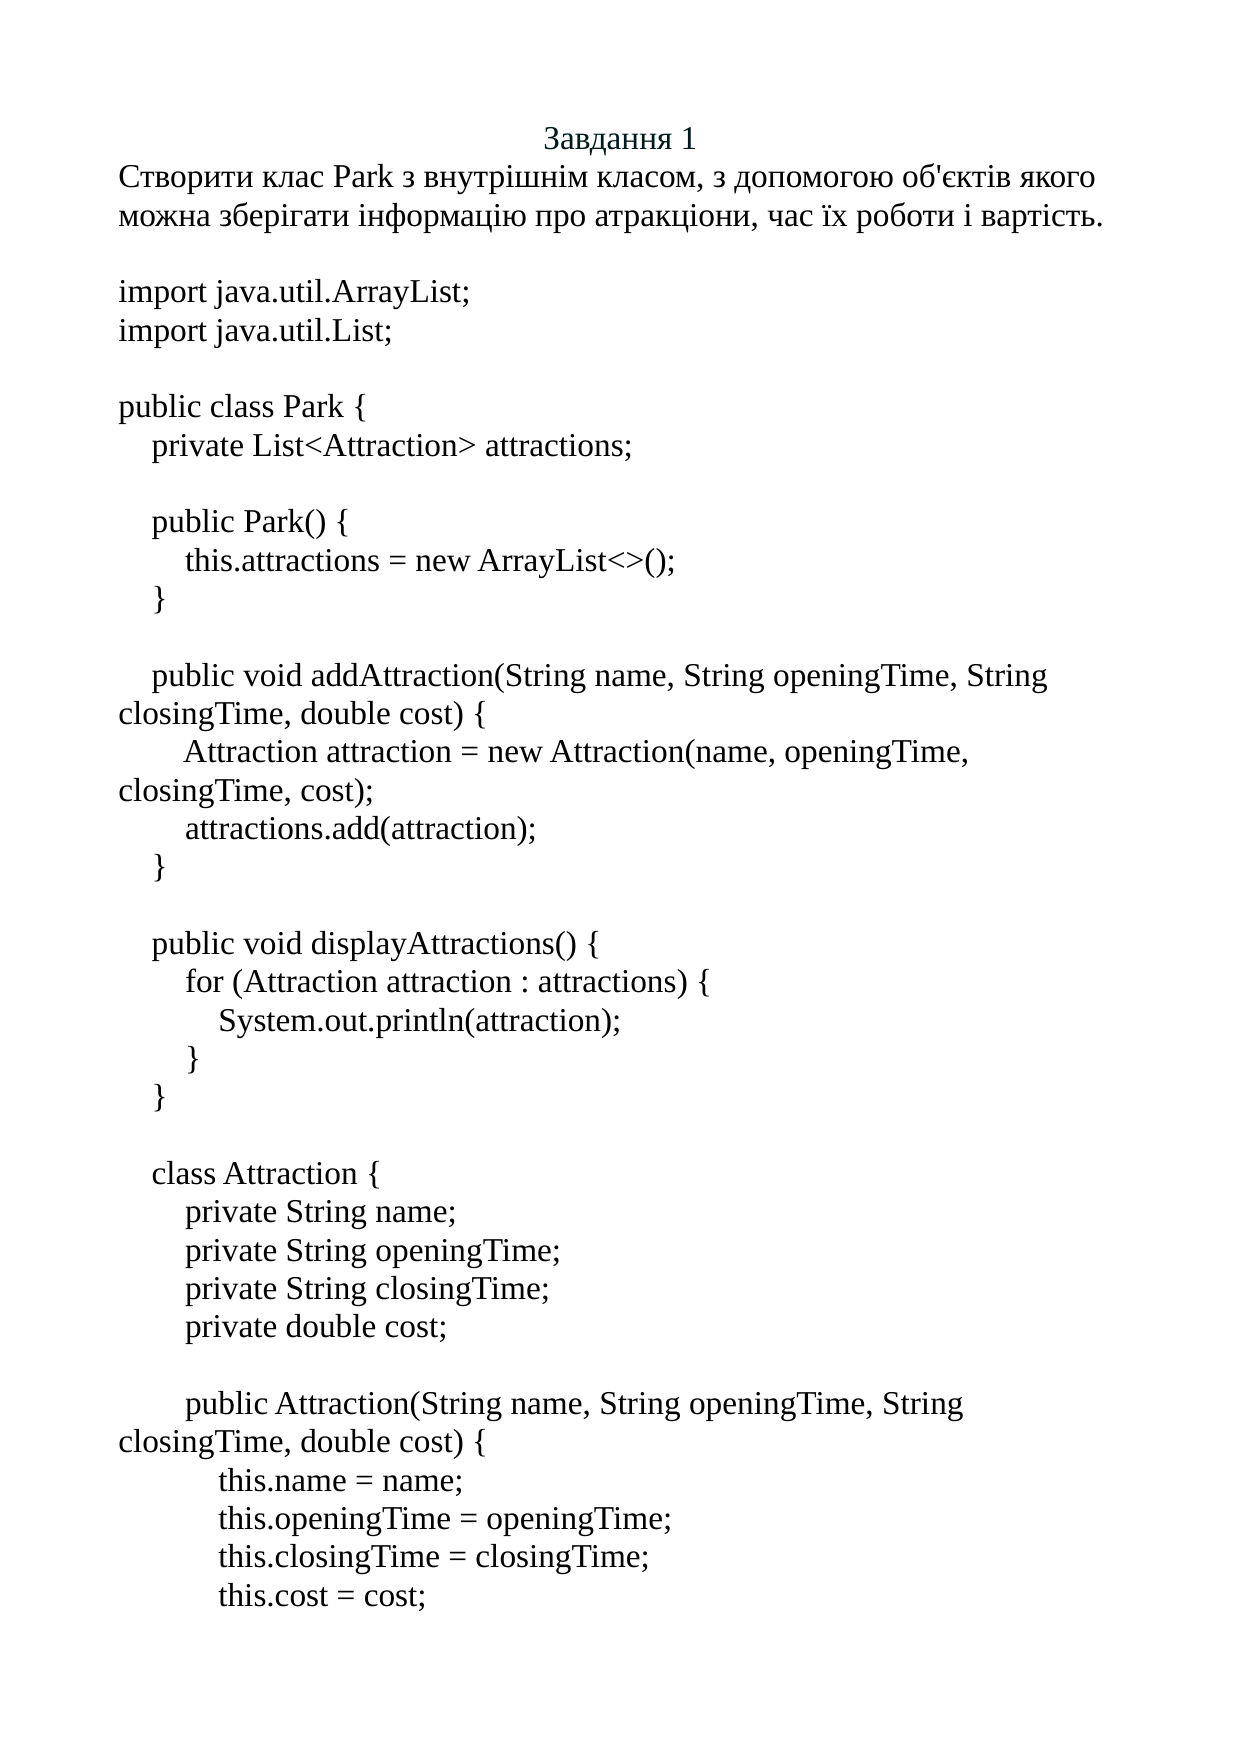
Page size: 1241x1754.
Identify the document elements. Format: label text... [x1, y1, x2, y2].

text private String openingTime; [118, 1230, 1122, 1268]
text class Attraction { [118, 1153, 1122, 1191]
text public Attraction(String name, String openingTime, String closingTime, double cost) { [118, 1383, 1122, 1460]
text private double cost; [118, 1306, 1122, 1345]
text this.cost = cost; [118, 1575, 1122, 1613]
text private String name; [118, 1191, 1122, 1230]
text import java.util.ArrayList; [118, 271, 1122, 310]
text } [118, 846, 1122, 885]
text Створити клас Park з внутрішнім класом, з допомогою об'єктів якого можна зберігати інформацію про атракціони, час їх роботи і вартість. [118, 156, 1122, 233]
text import java.util.List; [118, 310, 1122, 348]
text this.attractions = new ArrayList<>(); [118, 540, 1122, 578]
text } [118, 578, 1122, 616]
text for (Attraction attraction : attractions) { [118, 961, 1122, 1000]
text this.closingTime = closingTime; [118, 1536, 1122, 1575]
text private String closingTime; [118, 1268, 1122, 1306]
text this.name = name; [118, 1460, 1122, 1498]
text public Park() { [118, 501, 1122, 540]
text public class Park { [118, 386, 1122, 425]
text attractions.add(attraction); [118, 808, 1122, 846]
text public void addAttraction(String name, String openingTime, String closingTime, double cost) { [118, 655, 1122, 731]
text } [118, 1076, 1122, 1115]
text public void displayAttractions() { [118, 923, 1122, 961]
text } [118, 1038, 1122, 1076]
text this.openingTime = openingTime; [118, 1498, 1122, 1536]
text private List<Attraction> attractions; [118, 425, 1122, 463]
text Attraction attraction = new Attraction(name, openingTime, closingTime, cost); [118, 731, 1122, 808]
text System.out.println(attraction); [118, 1000, 1122, 1038]
text Завдання 1 [118, 118, 1122, 156]
